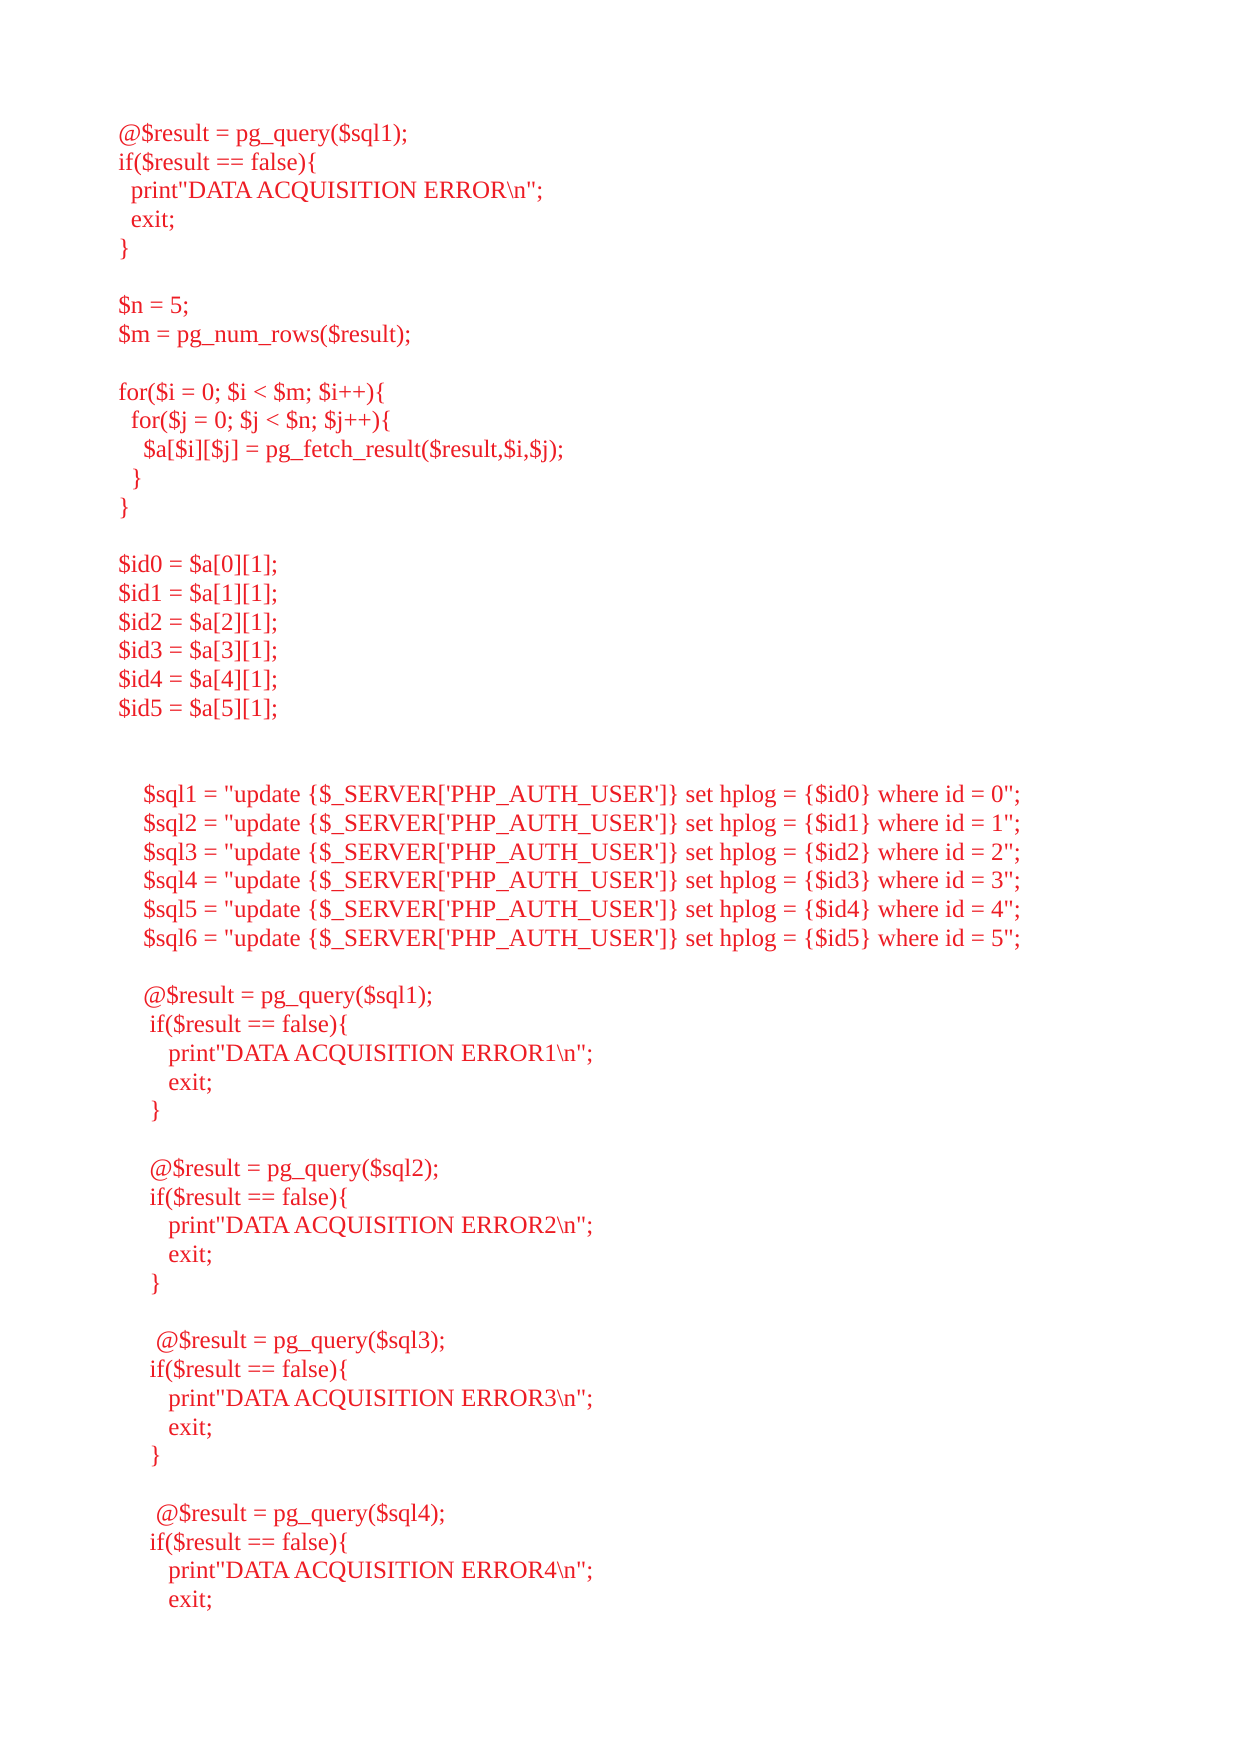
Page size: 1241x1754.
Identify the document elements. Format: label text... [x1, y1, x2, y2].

text if($result == false){ [118, 1009, 1122, 1038]
text for($j = 0; $j < $n; $j++){ [118, 406, 1122, 434]
text @$result = pg_query($sql1); [118, 118, 1122, 147]
text $n = 5; [118, 291, 1122, 319]
text $id5 = $a[5][1]; [118, 693, 1122, 722]
text $sql3 = "update {$_SERVER['PHP_AUTH_USER']} set hplog = {$id2} where id = 2"; [118, 837, 1122, 866]
text $sql6 = "update {$_SERVER['PHP_AUTH_USER']} set hplog = {$id5} where id = 5"; [118, 923, 1122, 952]
text print"DATA ACQUISITION ERROR2\n"; [118, 1211, 1122, 1239]
text } [118, 1096, 1122, 1124]
text print"DATA ACQUISITION ERROR1\n"; [118, 1038, 1122, 1067]
text $sql1 = "update {$_SERVER['PHP_AUTH_USER']} set hplog = {$id0} where id = 0"; [118, 779, 1122, 808]
text $a[$i][$j] = pg_fetch_result($result,$i,$j); [118, 434, 1122, 463]
text if($result == false){ [118, 147, 1122, 176]
text } [118, 1268, 1122, 1297]
text @$result = pg_query($sql3); [118, 1326, 1122, 1354]
text $sql4 = "update {$_SERVER['PHP_AUTH_USER']} set hplog = {$id3} where id = 3"; [118, 866, 1122, 894]
text $id2 = $a[2][1]; [118, 607, 1122, 636]
text $id3 = $a[3][1]; [118, 636, 1122, 664]
text exit; [118, 204, 1122, 233]
text @$result = pg_query($sql4); [118, 1498, 1122, 1527]
text @$result = pg_query($sql2); [118, 1153, 1122, 1182]
text } [118, 233, 1122, 262]
text $sql5 = "update {$_SERVER['PHP_AUTH_USER']} set hplog = {$id4} where id = 4"; [118, 894, 1122, 923]
text print"DATA ACQUISITION ERROR3\n"; [118, 1383, 1122, 1412]
text for($i = 0; $i < $m; $i++){ [118, 377, 1122, 406]
text exit; [118, 1239, 1122, 1268]
text @$result = pg_query($sql1); [118, 981, 1122, 1009]
text print"DATA ACQUISITION ERROR4\n"; [118, 1556, 1122, 1584]
text $id0 = $a[0][1]; [118, 549, 1122, 578]
text exit; [118, 1412, 1122, 1441]
text if($result == false){ [118, 1354, 1122, 1383]
text } [118, 1441, 1122, 1469]
text print"DATA ACQUISITION ERROR\n"; [118, 176, 1122, 204]
text exit; [118, 1584, 1122, 1613]
text exit; [118, 1067, 1122, 1096]
text $m = pg_num_rows($result); [118, 319, 1122, 348]
text } [118, 492, 1122, 521]
text } [118, 463, 1122, 492]
text if($result == false){ [118, 1182, 1122, 1211]
text $id1 = $a[1][1]; [118, 578, 1122, 607]
text $id4 = $a[4][1]; [118, 664, 1122, 693]
text if($result == false){ [118, 1527, 1122, 1556]
text $sql2 = "update {$_SERVER['PHP_AUTH_USER']} set hplog = {$id1} where id = 1"; [118, 808, 1122, 837]
